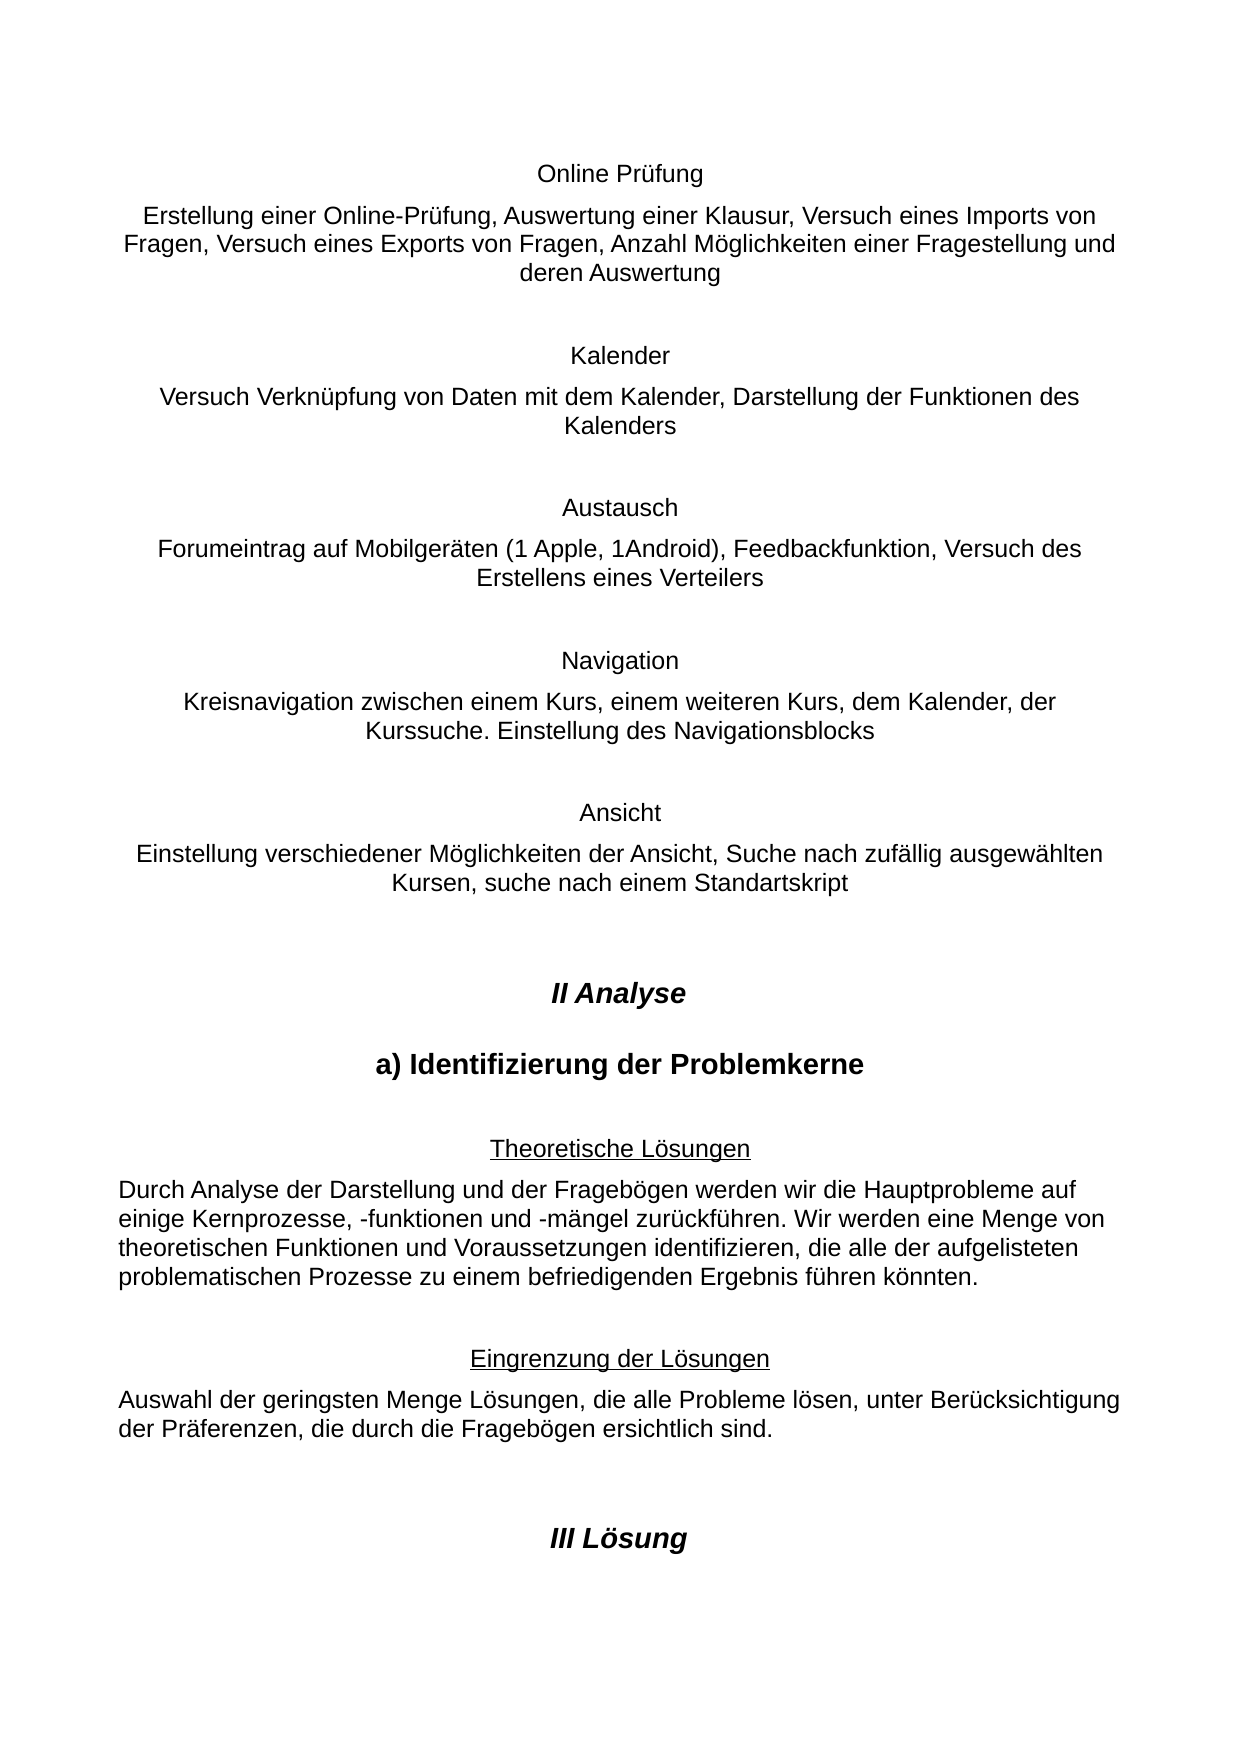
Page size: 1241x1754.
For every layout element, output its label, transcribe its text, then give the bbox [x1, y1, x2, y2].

text Eingrenzung der Lösungen [118, 1344, 1122, 1373]
text Kreisnavigation zwischen einem Kurs, einem weiteren Kurs, dem Kalender, der Kurssuche. Einstellung des Navigationsblocks [118, 687, 1122, 744]
text Auswahl der geringsten Menge Lösungen, die alle Probleme lösen, unter Berücksichtigung der Präferenzen, die durch die Fragebögen ersichtlich sind. [118, 1385, 1122, 1443]
text Austausch [118, 493, 1122, 522]
text Einstellung verschiedener Möglichkeiten der Ansicht, Suche nach zufällig ausgewählten Kursen, suche nach einem Standartskript [118, 839, 1122, 897]
subtitle a) Identifizierung der Problemkerne [118, 1047, 1122, 1080]
text Versuch Verknüpfung von Daten mit dem Kalender, Darstellung der Funktionen des Kalenders [118, 382, 1122, 439]
text Durch Analyse der Darstellung und der Fragebögen werden wir die Hauptprobleme auf einige Kernprozesse, -funktionen und -mängel zurückführen. Wir werden eine Menge von theoretischen Funktionen und Voraussetzungen identifizieren, die alle der aufgelisteten problematischen Prozesse zu einem befriedigenden Ergebnis führen könnten. [118, 1175, 1122, 1290]
text Kalender [118, 341, 1122, 369]
text Online Prüfung [118, 159, 1122, 188]
subtitle III Lösung [118, 1521, 1122, 1555]
text Theoretische Lösungen [118, 1134, 1122, 1163]
text Navigation [118, 646, 1122, 674]
text Forumeintrag auf Mobilgeräten (1 Apple, 1Android), Feedbackfunktion, Versuch des Erstellens eines Verteilers [118, 534, 1122, 592]
text Erstellung einer Online-Prüfung, Auswertung einer Klausur, Versuch eines Imports von Fragen, Versuch eines Exports von Fragen, Anzahl Möglichkeiten einer Fragestellung und deren Auswertung [118, 201, 1122, 287]
text Ansicht [118, 798, 1122, 827]
subtitle II Analyse [118, 976, 1122, 1009]
